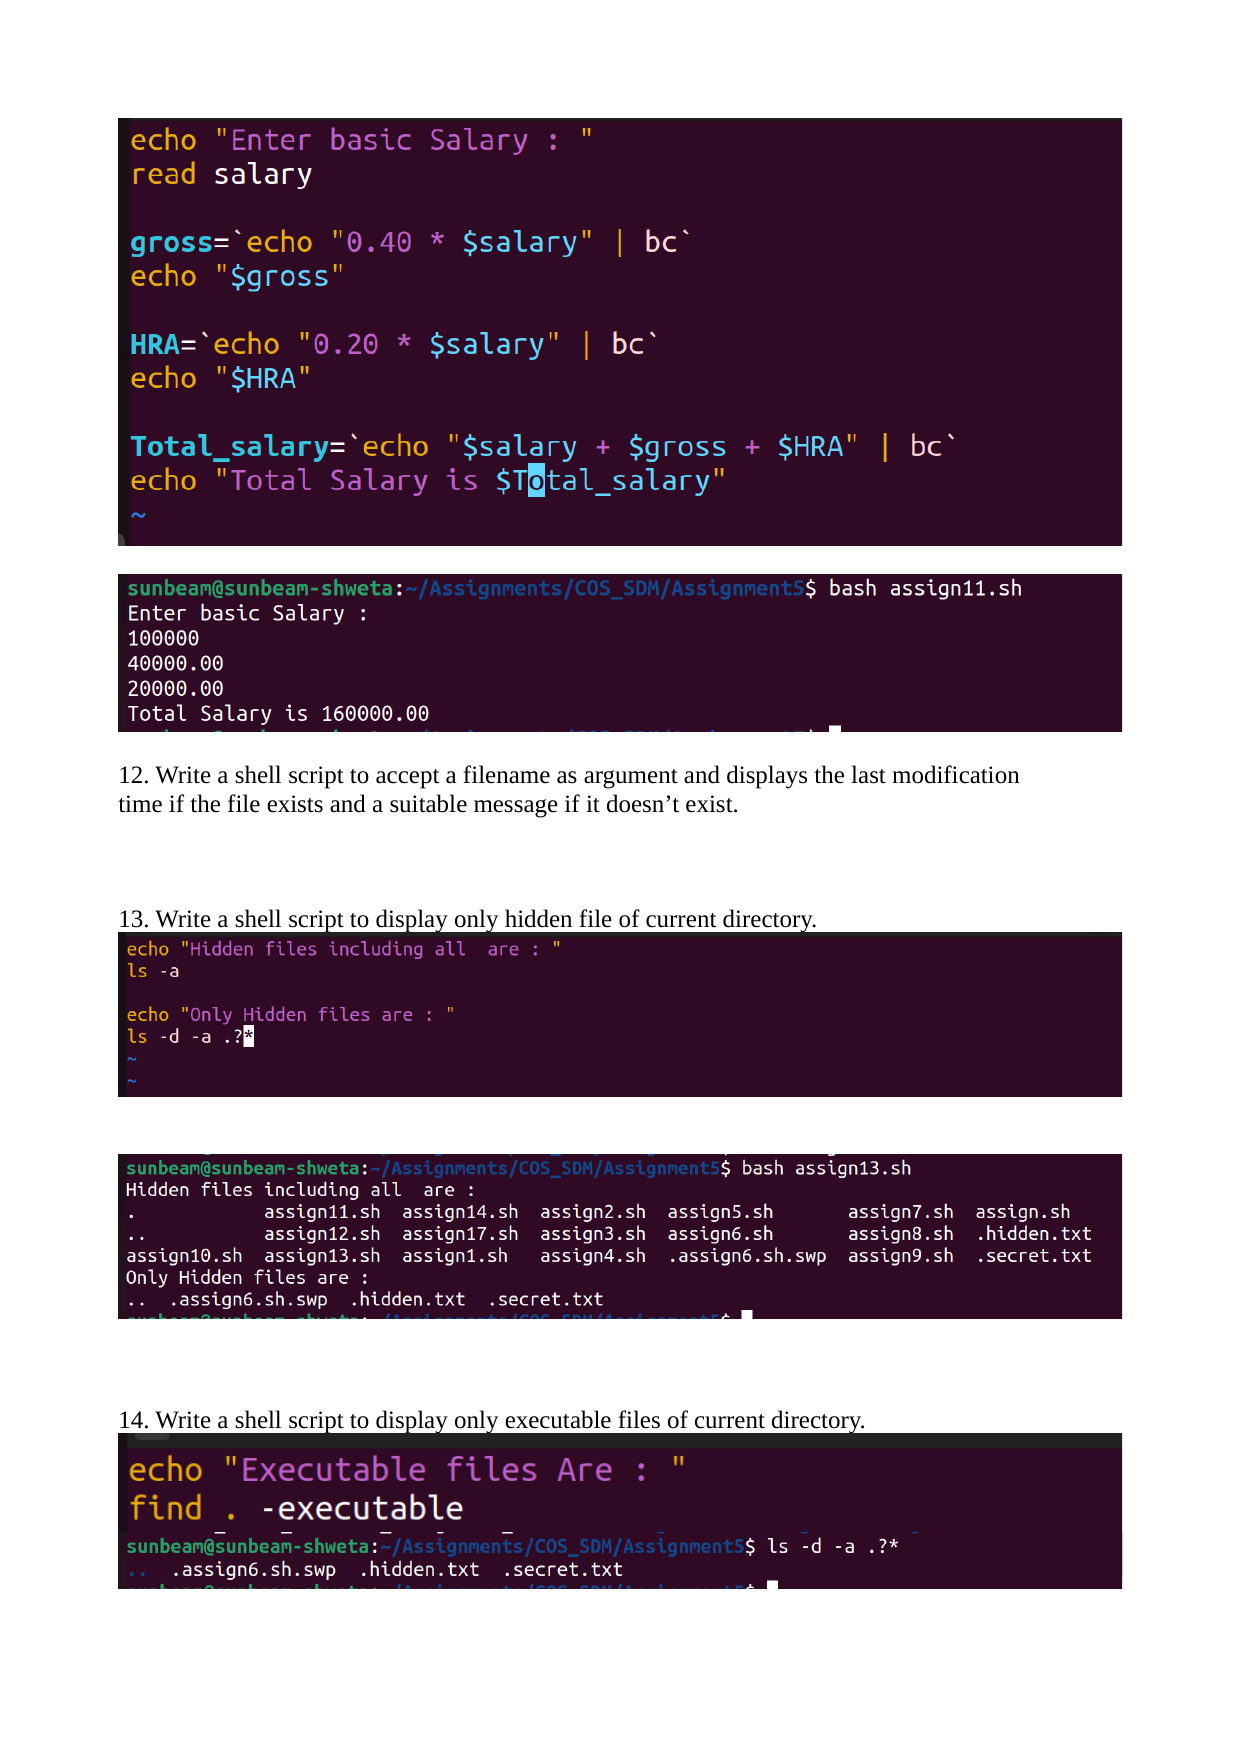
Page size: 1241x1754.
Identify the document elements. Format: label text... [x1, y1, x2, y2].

text 14. Write a shell script to display only executable files of current directory. [118, 1405, 1122, 1433]
picture [118, 932, 1123, 1097]
text time if the file exists and a suitable message if it doesn’t exist. [118, 789, 1122, 817]
picture [118, 118, 1123, 546]
picture [118, 1433, 1123, 1589]
picture [118, 1154, 1123, 1319]
picture [118, 574, 1123, 732]
text 12. Write a shell script to accept a filename as argument and displays the last modification [118, 760, 1122, 789]
text 13. Write a shell script to display only hidden file of current directory. [118, 904, 1122, 932]
